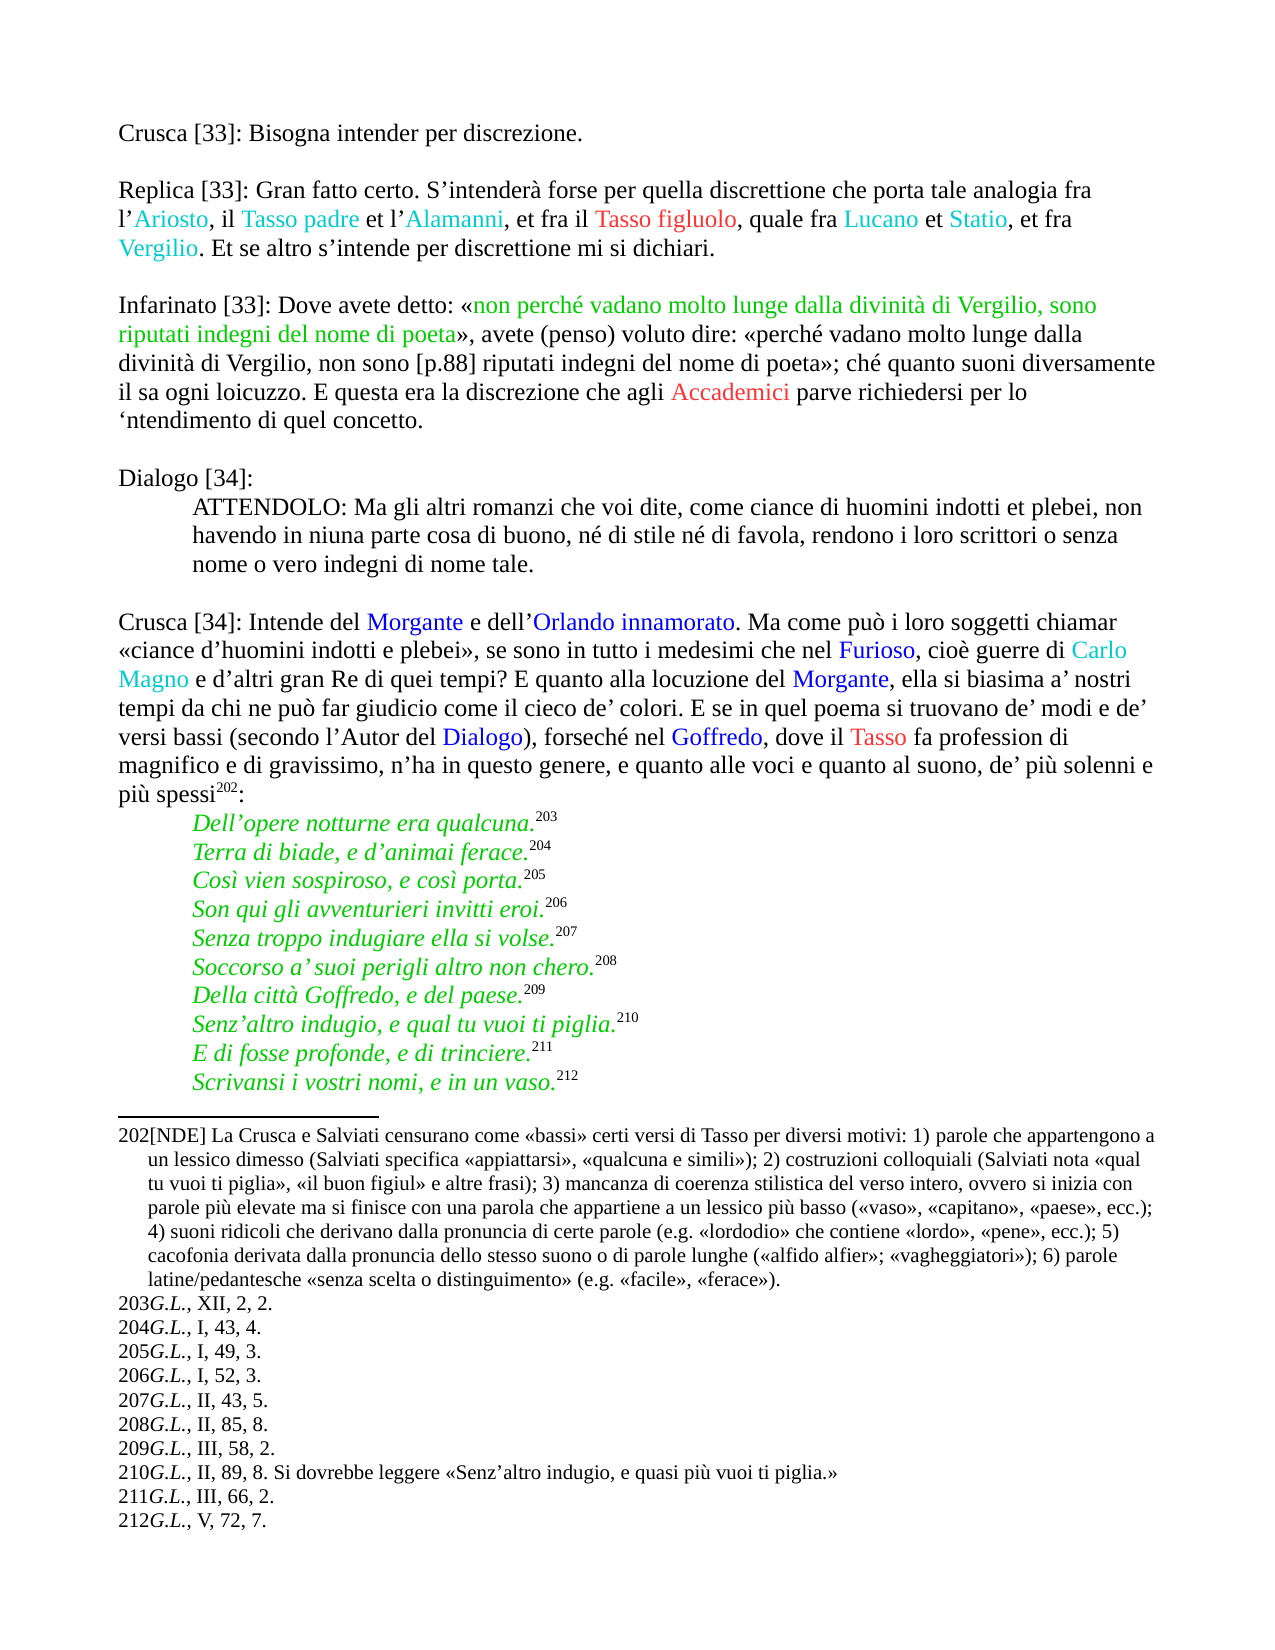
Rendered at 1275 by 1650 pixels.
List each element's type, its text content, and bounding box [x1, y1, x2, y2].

text Scrivansi i vostri nomi, e in un vaso. [192, 1067, 1157, 1096]
text Son qui gli avventurieri invitti eroi. [192, 894, 1157, 923]
text Così vien sospiroso, e così porta. [192, 866, 1157, 894]
text G.L., I, 52, 3. [118, 1363, 1157, 1387]
text G.L., V, 72, 7. [118, 1508, 1157, 1532]
text Crusca [34]: Intende del Morgante e dell’Orlando innamorato. Ma come può i loro soggetti chiamar «ciance d’huomini indotti e plebei», se sono in tutto i medesimi che nel Furioso, cioè guerre di Carlo Magno e d’altri gran Re di quei tempi? E quanto alla locuzione del Morgante, ella si biasima a’ nostri tempi da chi ne può far giudicio come il cieco de’ colori. E se in quel poema si truovano de’ modi e de’ versi bassi (secondo l’Autor del Dialogo), forseché nel Goffredo, dove il Tasso fa profession di magnifico e di gravissimo, n’ha in questo genere, e quanto alle voci e quanto al suono, de’ più solenni e più spessi: [118, 607, 1157, 808]
text G.L., I, 43, 4. [118, 1315, 1157, 1339]
text G.L., III, 66, 2. [118, 1484, 1157, 1508]
text G.L., II, 89, 8. Si dovrebbe leggere «Senz’altro indugio, e quasi più vuoi ti piglia.» [118, 1460, 1157, 1484]
text G.L., I, 49, 3. [118, 1339, 1157, 1363]
text Crusca [33]: Bisogna intender per discrezione. [118, 118, 1157, 147]
text Terra di biade, e d’animai ferace. [192, 837, 1157, 866]
text Senz’altro indugio, e qual tu vuoi ti piglia. [192, 1009, 1157, 1038]
text [NDE] La Crusca e Salviati censurano come «bassi» certi versi di Tasso per diversi motivi: 1) parole che appartengono a un lessico dimesso (Salviati specifica «appiattarsi», «qualcuna e simili»); 2) costruzioni colloquiali (Salviati nota «qual tu vuoi ti piglia», «il buon figiul» e altre frasi); 3) mancanza di coerenza stilistica del verso intero, ovvero si inizia con parole più elevate ma si finisce con una parola che appartiene a un lessico più basso («vaso», «capitano», «paese», ecc.); 4) suoni ridicoli che derivano dalla pronuncia di certe parole (e.g. «lordodio» che contiene «lordo», «pene», ecc.); 5) cacofonia derivata dalla pronuncia dello stesso suono o di parole lunghe («alfido alfier»; «vagheggiatori»); 6) parole latine/pedantesche «senza scelta o distinguimento» (e.g. «facile», «ferace»). [118, 1123, 1157, 1291]
text Dell’opere notturne era qualcuna. [192, 808, 1157, 837]
text G.L., II, 43, 5. [118, 1387, 1157, 1412]
text Dialogo [34]: [118, 463, 1157, 492]
text Della città Goffredo, e del paese. [192, 981, 1157, 1009]
text G.L., XII, 2, 2. [118, 1291, 1157, 1315]
text G.L., III, 58, 2. [118, 1436, 1157, 1460]
text E di fosse profonde, e di trinciere. [192, 1038, 1157, 1067]
text Infarinato [33]: Dove avete detto: «non perché vadano molto lunge dalla divinità di Vergilio, sono riputati indegni del nome di poeta», avete (penso) voluto dire: «perché vadano molto lunge dalla divinità di Vergilio, non sono [p.88] riputati indegni del nome di poeta»; ché quanto suoni diversamente il sa ogni loicuzzo. E questa era la discrezione che agli Accademici parve richiedersi per lo ‘ntendimento di quel concetto. [118, 291, 1157, 434]
text Replica [33]: Gran fatto certo. S’intenderà forse per quella discrettione che porta tale analogia fra l’Ariosto, il Tasso padre et l’Alamanni, et fra il Tasso figluolo, quale fra Lucano et Statio, et fra Vergilio. Et se altro s’intende per discrettione mi si dichiari. [118, 176, 1157, 262]
text Soccorso a’ suoi perigli altro non chero. [192, 952, 1157, 981]
text Senza troppo indugiare ella si volse. [192, 923, 1157, 952]
text ATTENDOLO: Ma gli altri romanzi che voi dite, come ciance di huomini indotti et plebei, non havendo in niuna parte cosa di buono, né di stile né di favola, rendono i loro scrittori o senza nome o vero indegni di nome tale. [192, 492, 1157, 578]
text G.L., II, 85, 8. [118, 1412, 1157, 1436]
